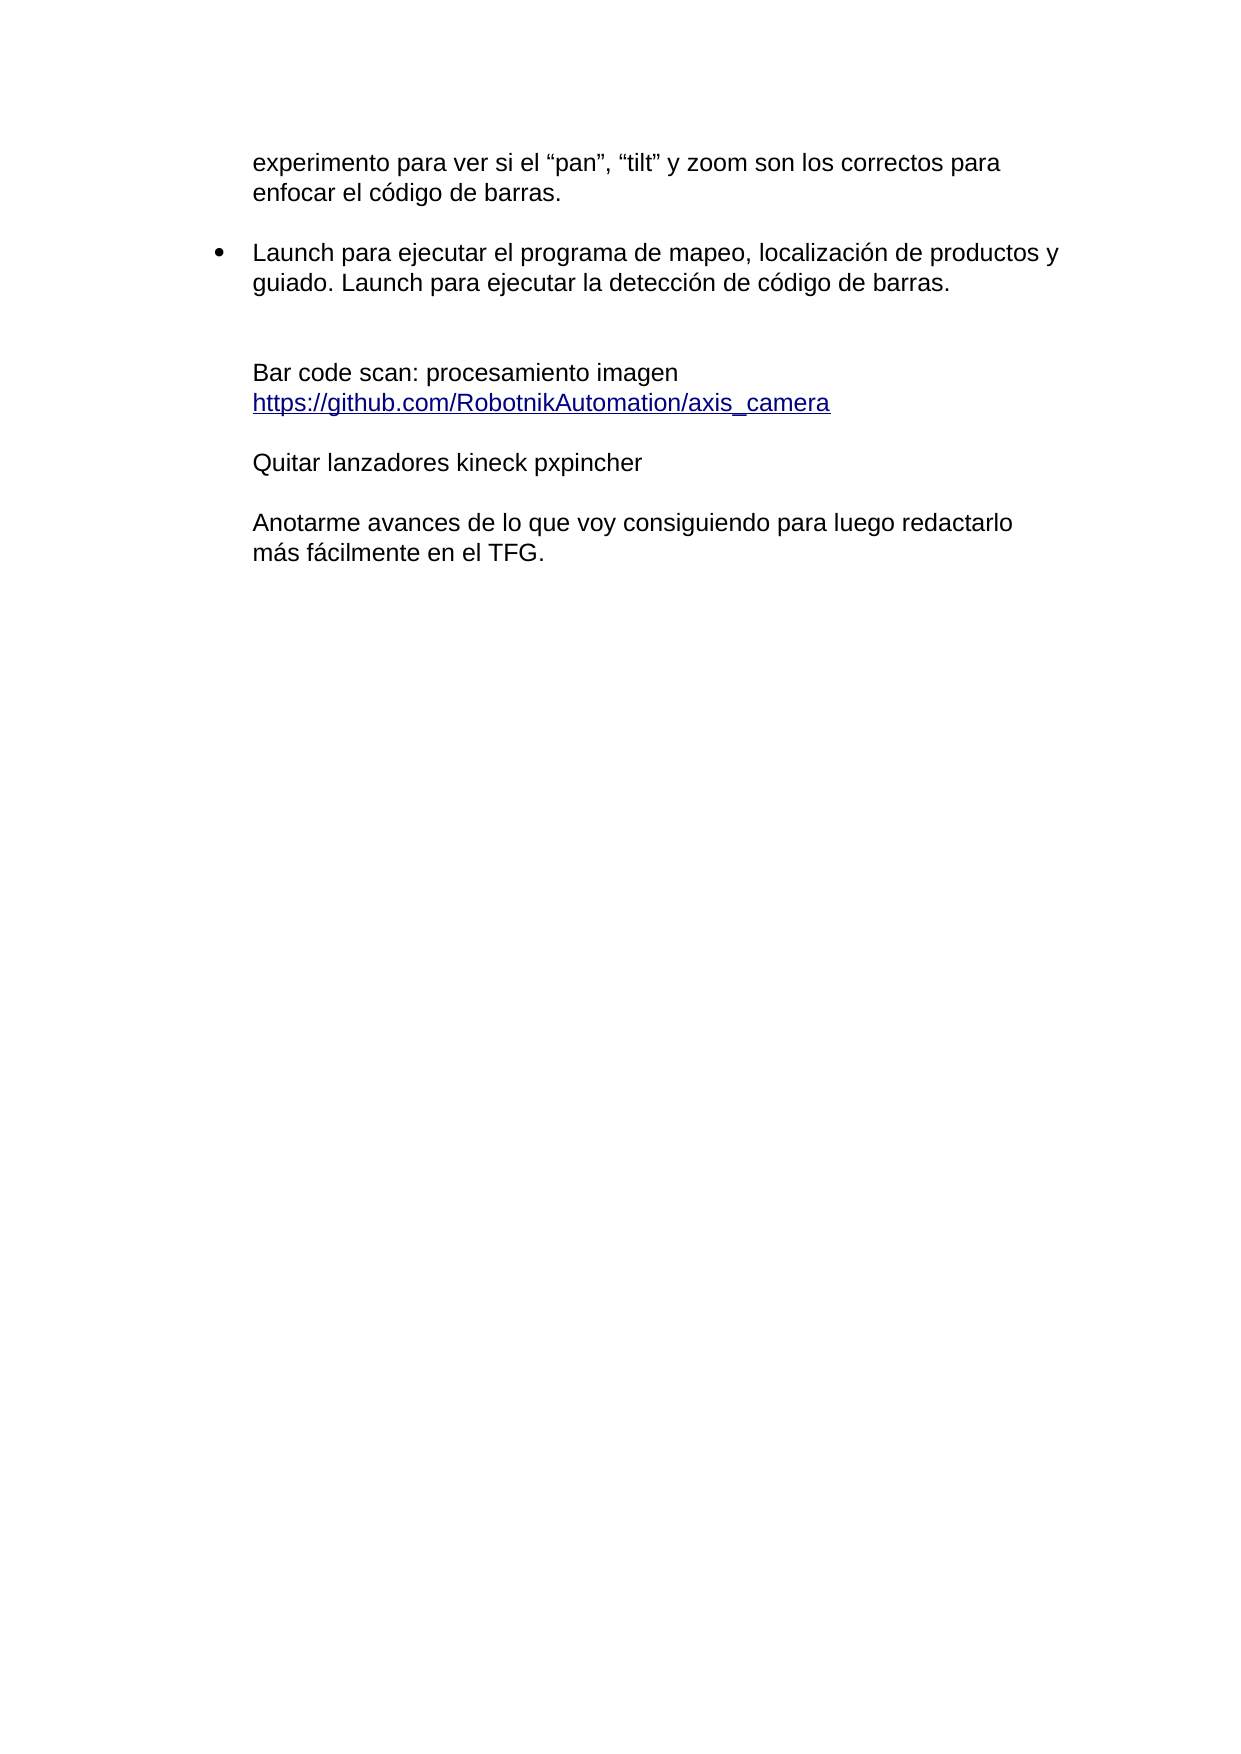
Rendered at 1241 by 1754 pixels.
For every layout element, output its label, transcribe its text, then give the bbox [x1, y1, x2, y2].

list Quitar lanzadores kineck pxpincher [252, 448, 1063, 477]
list Anotarme avances de lo que voy consiguiendo para luego redactarlo más fácilmente en el TFG. [252, 508, 1063, 567]
list https://github.com/RobotnikAutomation/axis_camera [252, 388, 1063, 417]
list Launch para ejecutar el programa de mapeo, localización de productos y guiado. Launch para ejecutar la detección de código de barras. [215, 238, 1063, 297]
list Bar code scan: procesamiento imagen [252, 358, 1063, 386]
list experimento para ver si el “pan”, “tilt” y zoom son los correctos para enfocar el código de barras. [215, 148, 1063, 206]
